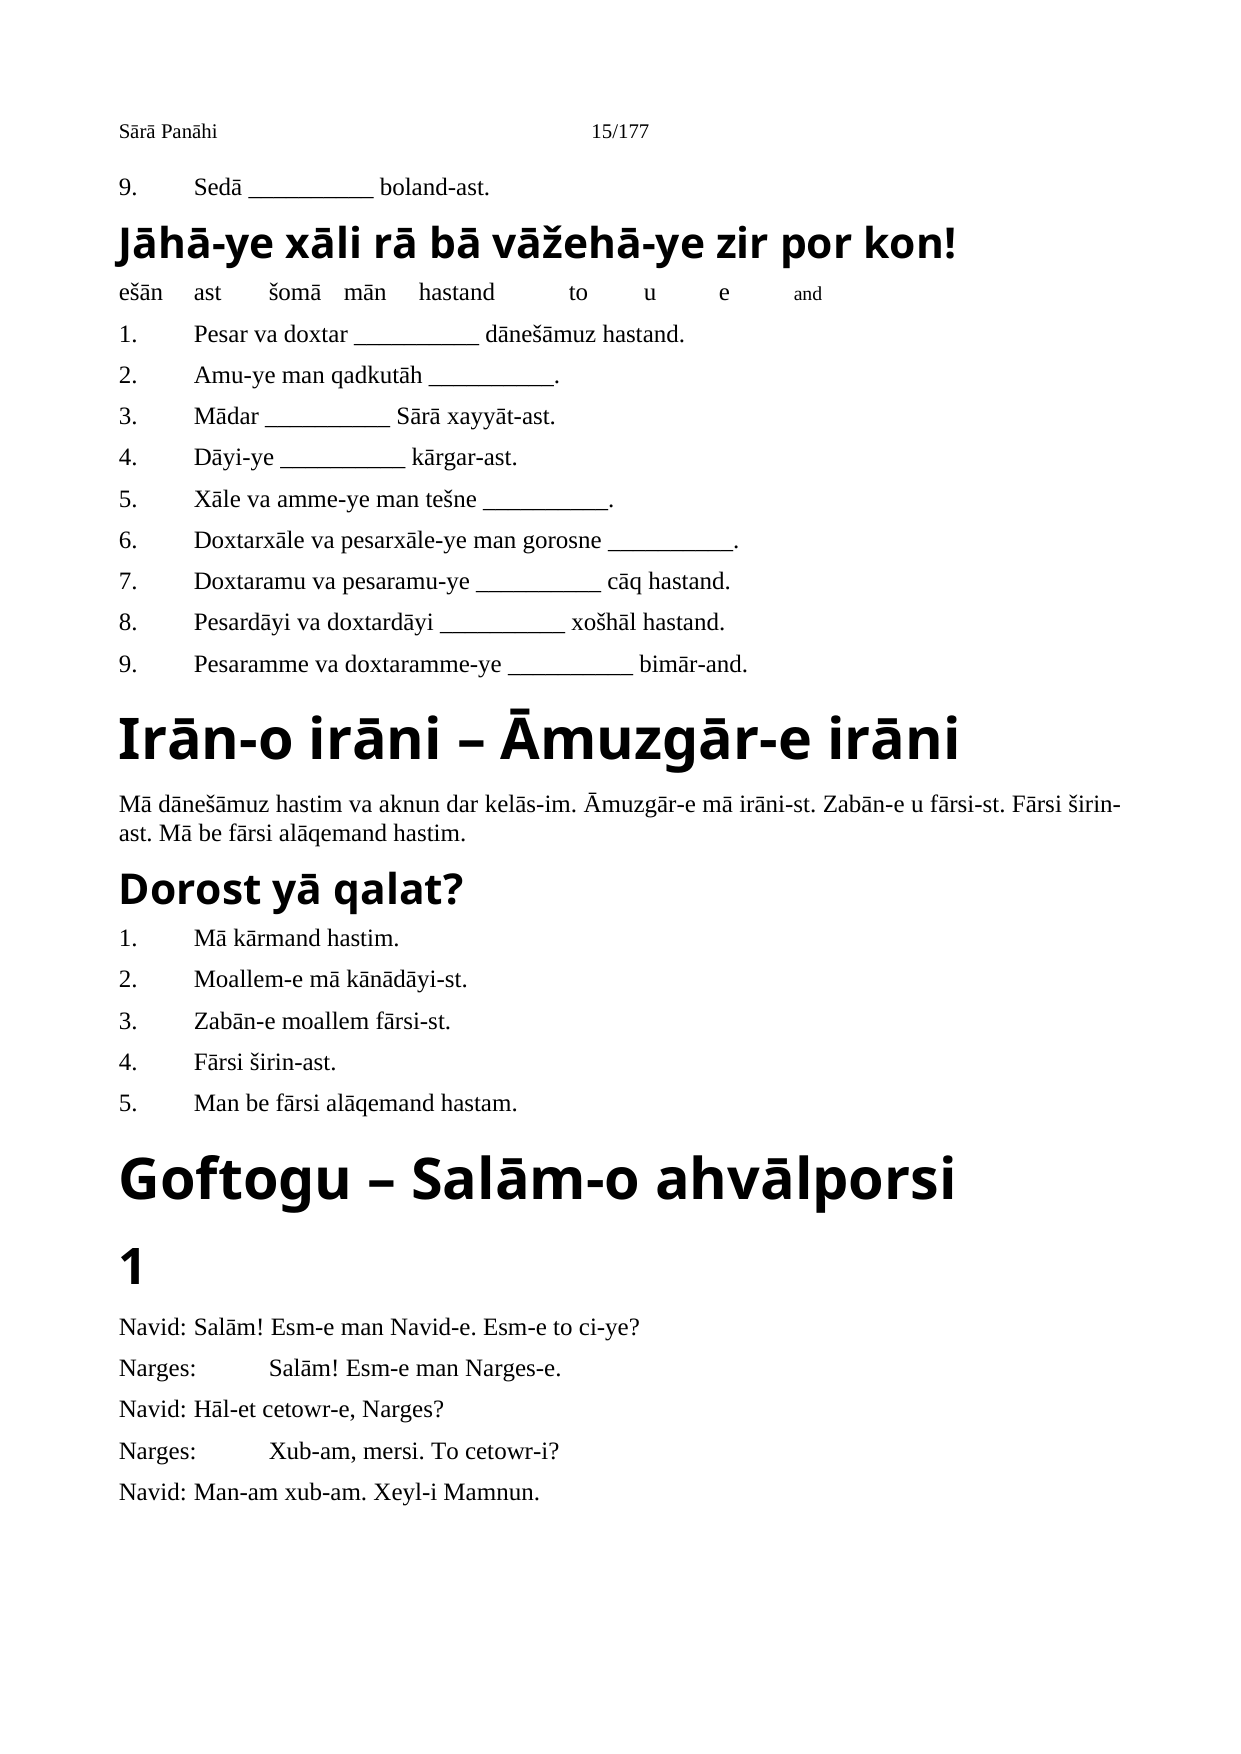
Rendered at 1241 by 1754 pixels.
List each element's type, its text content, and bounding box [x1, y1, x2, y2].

list Sedā __________ boland‐ast. [118, 172, 1122, 201]
list Dāyi‐ye __________ kārgar‐ast. [118, 442, 1122, 471]
list Zabān‐e moallem fārsi‐st. [118, 1006, 1122, 1034]
text Navid: Man‐am xub‐am. Xeyl‐i Mamnun. [118, 1477, 1122, 1506]
list Pesardāyi va doxtardāyi __________ xošhāl hastand. [118, 607, 1122, 636]
text Narges: Xub‐am, mersi. To cetowr‐i? [118, 1436, 1122, 1464]
subtitle Jāhā‐ye xāli rā bā vāžehā‐ye zir por kon! [118, 213, 1122, 271]
list Man be fārsi alāqemand hastam. [118, 1088, 1122, 1117]
list Moallem‐e mā kānādāyi‐st. [118, 964, 1122, 993]
list Mā kārmand hastim. [118, 923, 1122, 952]
text Navid: Salām! Esm‐e man Navid‐e. Esm‐e to ci‐ye? [118, 1312, 1122, 1341]
text ešān ast šomā mān hastand to u e and [118, 277, 1122, 306]
text Mā dānešāmuz hastim va aknun dar kelās‐im. Āmuzgār‐e mā irāni‐st. Zabān‐e u fārsi‐st. Fārsi širin‐ast. Mā be fārsi alāqemand hastim. [118, 789, 1122, 847]
text Narges: Salām! Esm‐e man Narges‐e. [118, 1353, 1122, 1382]
list Xāle va amme‐ye man tešne __________. [118, 484, 1122, 512]
list Doxtaramu va pesaramu‐ye __________ cāq hastand. [118, 566, 1122, 595]
text Navid: Hāl‐et cetowr‐e, Narges? [118, 1394, 1122, 1423]
list Mādar __________ Sārā xayyāt‐ast. [118, 401, 1122, 430]
subtitle Goftogu – Salām‐o ahvālporsi [118, 1138, 1122, 1216]
subtitle Dorost yā qalat? [118, 859, 1122, 917]
subtitle Irān‐o irāni – Āmuzgār‐e irāni [118, 698, 1122, 777]
list Fārsi širin‐ast. [118, 1047, 1122, 1076]
list Amu‐ye man qadkutāh __________. [118, 360, 1122, 389]
list Pesaramme va doxtaramme‐ye __________ bimār‐and. [118, 649, 1122, 677]
list Pesar va doxtar __________ dānešāmuz hastand. [118, 319, 1122, 347]
list Doxtarxāle va pesarxāle‐ye man gorosne __________. [118, 525, 1122, 554]
